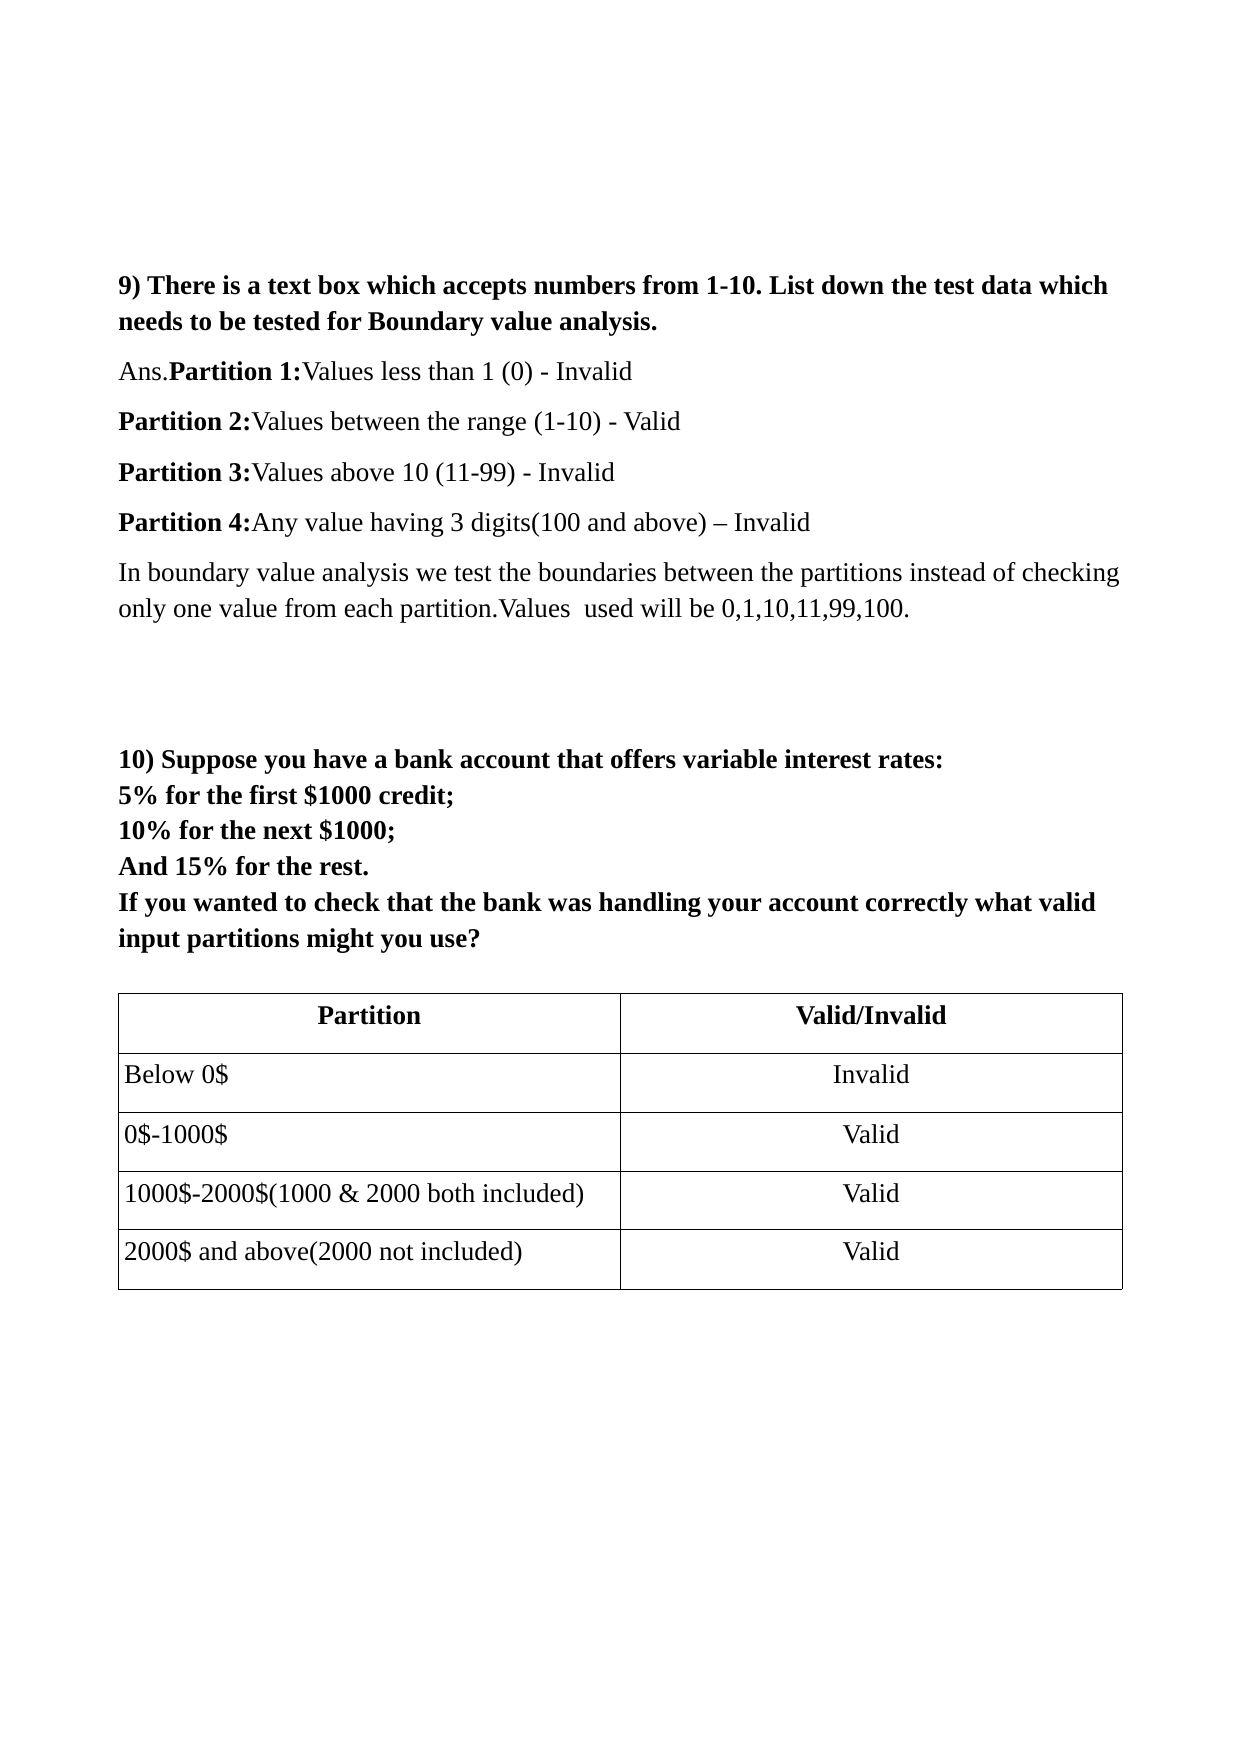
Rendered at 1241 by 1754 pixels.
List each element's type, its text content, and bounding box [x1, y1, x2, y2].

text And 15% for the rest. [118, 850, 1122, 881]
table_cell Invalid [621, 1054, 1122, 1112]
text Partition 2:Values between the range (1-10) - Valid [118, 405, 1122, 437]
table_cell Valid [621, 1113, 1122, 1171]
table_cell 2000$ and above(2000 not included) [119, 1230, 620, 1288]
text 9) There is a text box which accepts numbers from 1-10. List down the test data which needs to be tested for Boundary value analysis. [118, 269, 1122, 336]
text Partition 4:Any value having 3 digits(100 and above) – Invalid [118, 506, 1122, 537]
text 5% for the first $1000 credit; [118, 779, 1122, 810]
text 10) Suppose you have a bank account that offers variable interest rates: [118, 743, 1122, 774]
table_header Valid/Invalid [621, 994, 1122, 1052]
table_header Partition [119, 994, 620, 1052]
table_cell Below 0$ [119, 1054, 620, 1112]
table_cell 1000$-2000$(1000 & 2000 both included) [119, 1172, 620, 1229]
table_cell 0$-1000$ [119, 1113, 620, 1171]
text Partition 3:Values above 10 (11-99) - Invalid [118, 456, 1122, 487]
text If you wanted to check that the bank was handling your account correctly what valid input partitions might you use? [118, 886, 1122, 953]
text Ans.Partition 1:Values less than 1 (0) - Invalid [118, 355, 1122, 386]
table_cell Valid [621, 1230, 1122, 1288]
table_cell Valid [621, 1172, 1122, 1229]
text In boundary value analysis we test the boundaries between the partitions instead of checking only one value from each partition.Values used will be 0,1,10,11,99,100. [118, 556, 1122, 623]
text 10% for the next $1000; [118, 814, 1122, 846]
